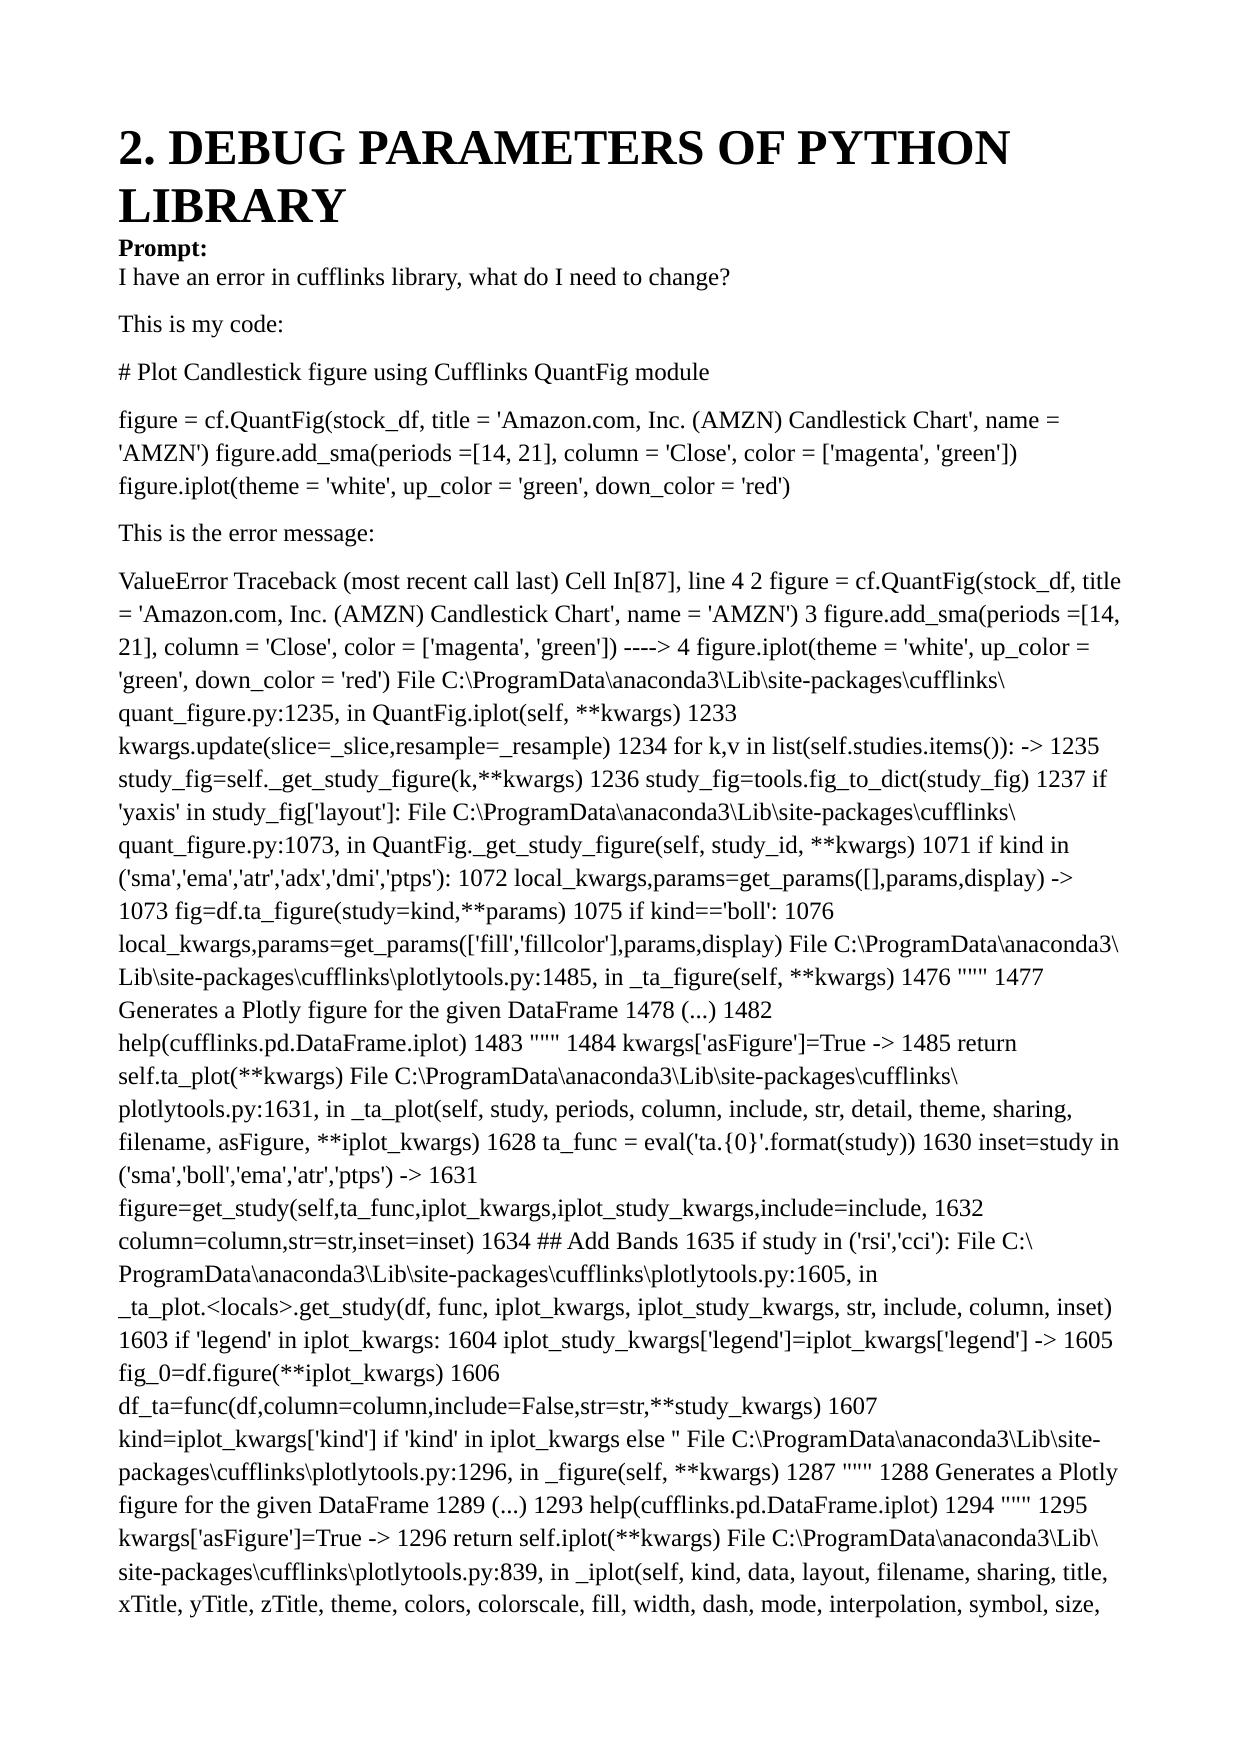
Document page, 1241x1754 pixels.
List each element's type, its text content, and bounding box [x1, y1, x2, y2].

text Prompt: [118, 233, 1122, 262]
text I have an error in cufflinks library, what do I need to change? [118, 262, 1122, 291]
text ValueError Traceback (most recent call last) Cell In[87], line 4 2 figure = cf.QuantFig(stock_df, title = 'Amazon.com, Inc. (AMZN) Candlestick Chart', name = 'AMZN') 3 figure.add_sma(periods =[14, 21], column = 'Close', color = ['magenta', 'green']) ----> 4 figure.iplot(theme = 'white', up_color = 'green', down_color = 'red') File C:\ProgramData\anaconda3\Lib\site-packages\cufflinks\quant_figure.py:1235, in QuantFig.iplot(self, **kwargs) 1233 kwargs.update(slice=_slice,resample=_resample) 1234 for k,v in list(self.studies.items()): -> 1235 study_fig=self._get_study_figure(k,**kwargs) 1236 study_fig=tools.fig_to_dict(study_fig) 1237 if 'yaxis' in study_fig['layout']: File C:\ProgramData\anaconda3\Lib\site-packages\cufflinks\quant_figure.py:1073, in QuantFig._get_study_figure(self, study_id, **kwargs) 1071 if kind in ('sma','ema','atr','adx','dmi','ptps'): 1072 local_kwargs,params=get_params([],params,display) -> 1073 fig=df.ta_figure(study=kind,**params) 1075 if kind=='boll': 1076 local_kwargs,params=get_params(['fill','fillcolor'],params,display) File C:\ProgramData\anaconda3\Lib\site-packages\cufflinks\plotlytools.py:1485, in _ta_figure(self, **kwargs) 1476 """ 1477 Generates a Plotly figure for the given DataFrame 1478 (...) 1482 help(cufflinks.pd.DataFrame.iplot) 1483 """ 1484 kwargs['asFigure']=True -> 1485 return self.ta_plot(**kwargs) File C:\ProgramData\anaconda3\Lib\site-packages\cufflinks\plotlytools.py:1631, in _ta_plot(self, study, periods, column, include, str, detail, theme, sharing, filename, asFigure, **iplot_kwargs) 1628 ta_func = eval('ta.{0}'.format(study)) 1630 inset=study in ('sma','boll','ema','atr','ptps') -> 1631 figure=get_study(self,ta_func,iplot_kwargs,iplot_study_kwargs,include=include, 1632 column=column,str=str,inset=inset) 1634 ## Add Bands 1635 if study in ('rsi','cci'): File C:\ProgramData\anaconda3\Lib\site-packages\cufflinks\plotlytools.py:1605, in _ta_plot.<locals>.get_study(df, func, iplot_kwargs, iplot_study_kwargs, str, include, column, inset) 1603 if 'legend' in iplot_kwargs: 1604 iplot_study_kwargs['legend']=iplot_kwargs['legend'] -> 1605 fig_0=df.figure(**iplot_kwargs) 1606 df_ta=func(df,column=column,include=False,str=str,**study_kwargs) 1607 kind=iplot_kwargs['kind'] if 'kind' in iplot_kwargs else '' File C:\ProgramData\anaconda3\Lib\site-packages\cufflinks\plotlytools.py:1296, in _figure(self, **kwargs) 1287 """ 1288 Generates a Plotly figure for the given DataFrame 1289 (...) 1293 help(cufflinks.pd.DataFrame.iplot) 1294 """ 1295 kwargs['asFigure']=True -> 1296 return self.iplot(**kwargs) File C:\ProgramData\anaconda3\Lib\site-packages\cufflinks\plotlytools.py:839, in _iplot(self, kind, data, layout, filename, sharing, title, xTitle, yTitle, zTitle, theme, colors, colorscale, fill, width, dash, mode, interpolation, symbol, size, [118, 566, 1122, 1618]
text 2. DEBUG PARAMETERS OF PYTHON LIBRARY [118, 118, 1122, 233]
text # Plot Candlestick figure using Cufflinks QuantFig module [118, 357, 1122, 386]
text This is my code: [118, 309, 1122, 338]
text This is the error message: [118, 518, 1122, 547]
text figure = cf.QuantFig(stock_df, title = 'Amazon.com, Inc. (AMZN) Candlestick Chart', name = 'AMZN') figure.add_sma(periods =[14, 21], column = 'Close', color = ['magenta', 'green']) figure.iplot(theme = 'white', up_color = 'green', down_color = 'red') [118, 405, 1122, 499]
